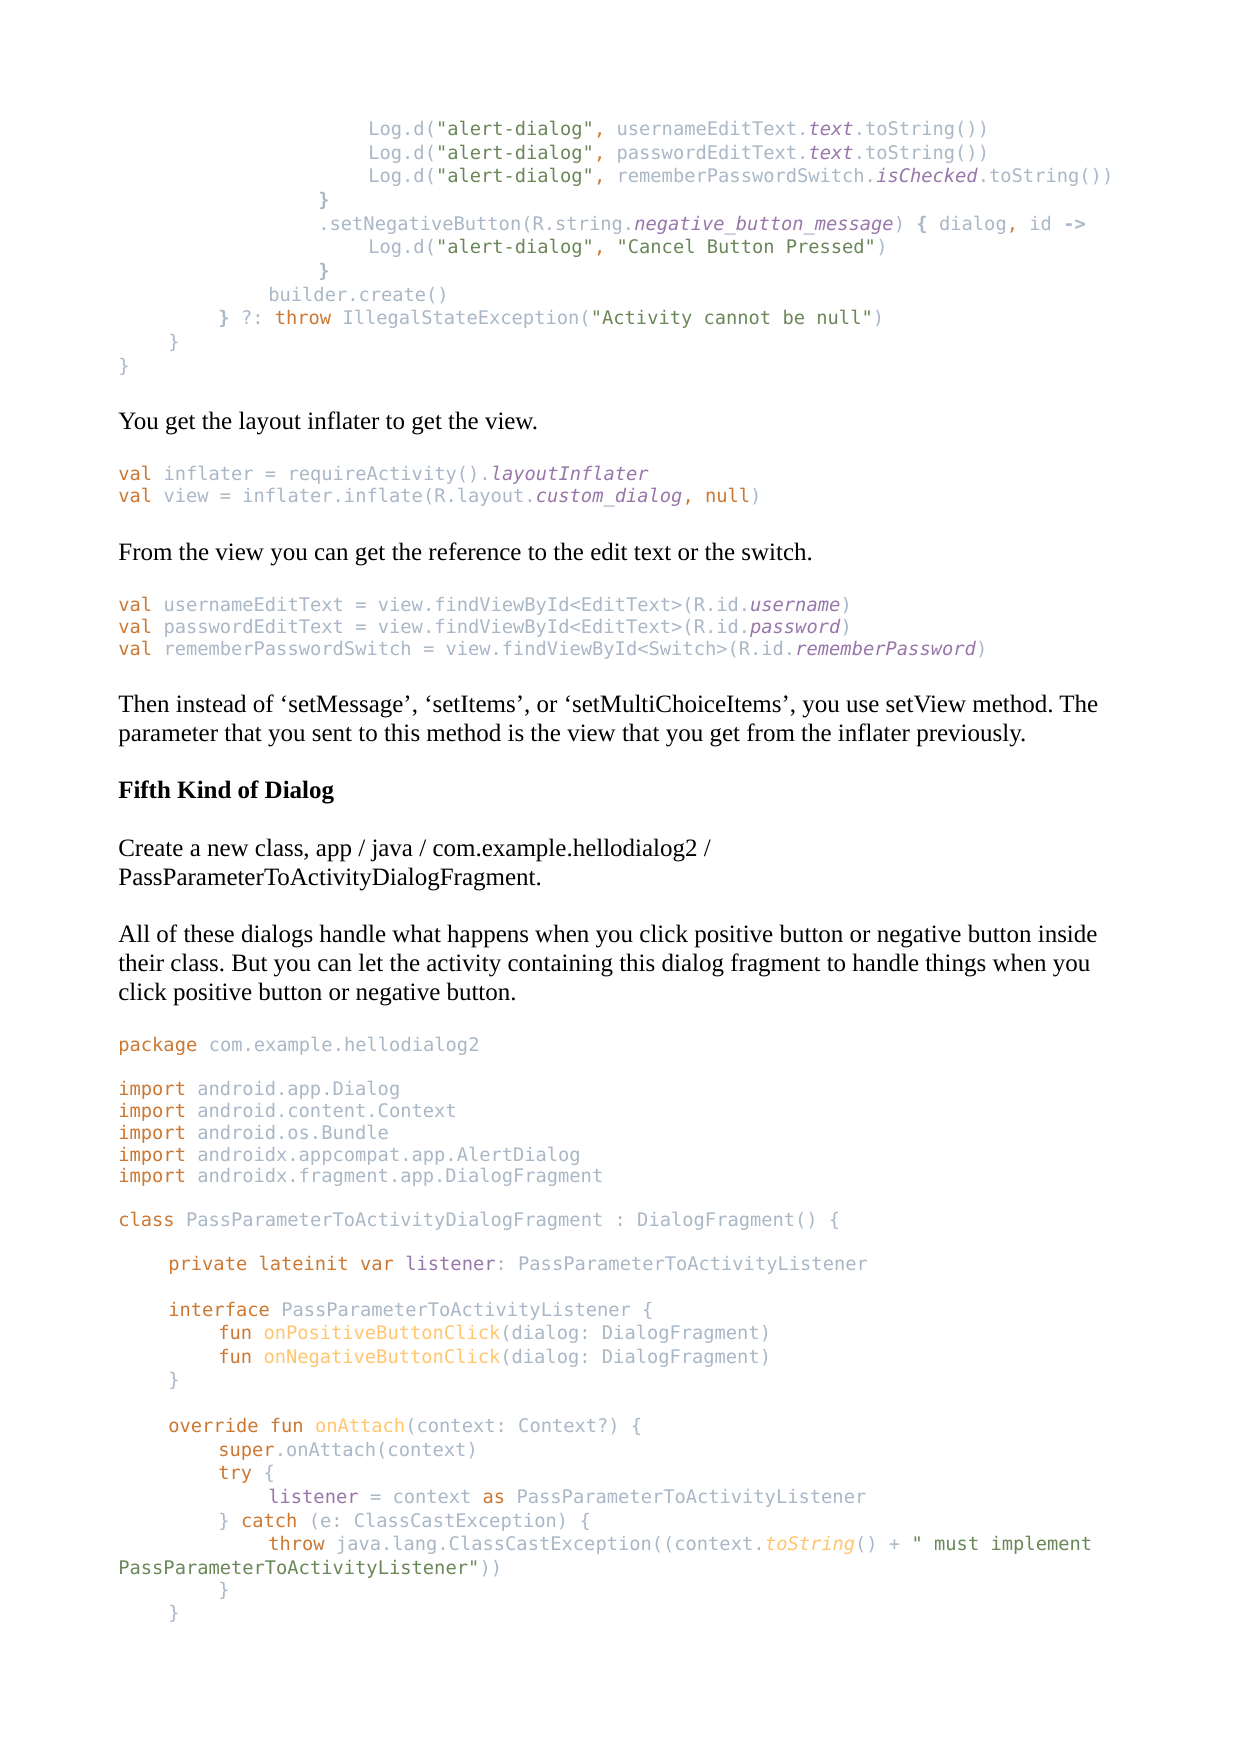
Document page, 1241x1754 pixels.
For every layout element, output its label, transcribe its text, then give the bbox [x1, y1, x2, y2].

text } [118, 1602, 1122, 1626]
text } [118, 1579, 1122, 1602]
text } catch (e: ClassCastException) { [118, 1509, 1122, 1533]
text try { [118, 1462, 1122, 1486]
text fun onPositiveButtonClick(dialog: DialogFragment) [118, 1322, 1122, 1346]
text } [118, 189, 1122, 213]
text private lateinit var listener: PassParameterToActivityListener [118, 1253, 1122, 1277]
text import android.os.Bundle [118, 1122, 1122, 1144]
text From the view you can get the reference to the edit text or the switch. [118, 537, 1122, 565]
text listener = context as PassParameterToActivityListener [118, 1486, 1122, 1509]
text Log.d("alert-dialog", "Cancel Button Pressed") [118, 236, 1122, 260]
text import android.content.Context [118, 1100, 1122, 1122]
text val usernameEditText = view.findViewById<EditText>(R.id.username) [118, 594, 1122, 616]
text Create a new class, app / java / com.example.hellodialog2 / PassParameterToActivityDialogFragment. [118, 833, 1122, 891]
text Log.d("alert-dialog", passwordEditText.text.toString()) [118, 142, 1122, 165]
text You get the layout inflater to get the view. [118, 406, 1122, 435]
text import androidx.appcompat.app.AlertDialog [118, 1144, 1122, 1166]
text class PassParameterToActivityDialogFragment : DialogFragment() { [118, 1209, 1122, 1231]
text import androidx.fragment.app.DialogFragment [118, 1166, 1122, 1187]
text builder.create() [118, 284, 1122, 307]
text package com.example.hellodialog2 [118, 1034, 1122, 1056]
text val rememberPasswordSwitch = view.findViewById<Switch>(R.id.rememberPassword) [118, 638, 1122, 660]
text All of these dialogs handle what happens when you click positive button or negative button inside their class. But you can let the activity containing this dialog fragment to handle things when you click positive button or negative button. [118, 919, 1122, 1006]
text } [118, 1369, 1122, 1393]
text interface PassParameterToActivityListener { [118, 1298, 1122, 1322]
text } ?: throw IllegalStateException("Activity cannot be null") [118, 307, 1122, 331]
text val inflater = requireActivity().layoutInflater [118, 463, 1122, 485]
text Fifth Kind of Dialog [118, 776, 1122, 804]
text super.onAttach(context) [118, 1439, 1122, 1462]
text Log.d("alert-dialog", usernameEditText.text.toString()) [118, 118, 1122, 142]
text val passwordEditText = view.findViewById<EditText>(R.id.password) [118, 616, 1122, 638]
text } [118, 354, 1122, 376]
text throw java.lang.ClassCastException((context.toString() + " must implement PassParameterToActivityListener")) [118, 1533, 1122, 1579]
text .setNegativeButton(R.string.negative_button_message) { dialog, id -> [118, 213, 1122, 236]
text Then instead of ‘setMessage’, ‘setItems’, or ‘setMultiChoiceItems’, you use setView method. The parameter that you sent to this method is the view that you get from the inflater previously. [118, 689, 1122, 747]
text import android.app.Dialog [118, 1078, 1122, 1100]
text override fun onAttach(context: Context?) { [118, 1415, 1122, 1439]
text fun onNegativeButtonClick(dialog: DialogFragment) [118, 1346, 1122, 1369]
text } [118, 331, 1122, 354]
text } [118, 260, 1122, 284]
text val view = inflater.inflate(R.layout.custom_dialog, null) [118, 485, 1122, 507]
text Log.d("alert-dialog", rememberPasswordSwitch.isChecked.toString()) [118, 165, 1122, 189]
